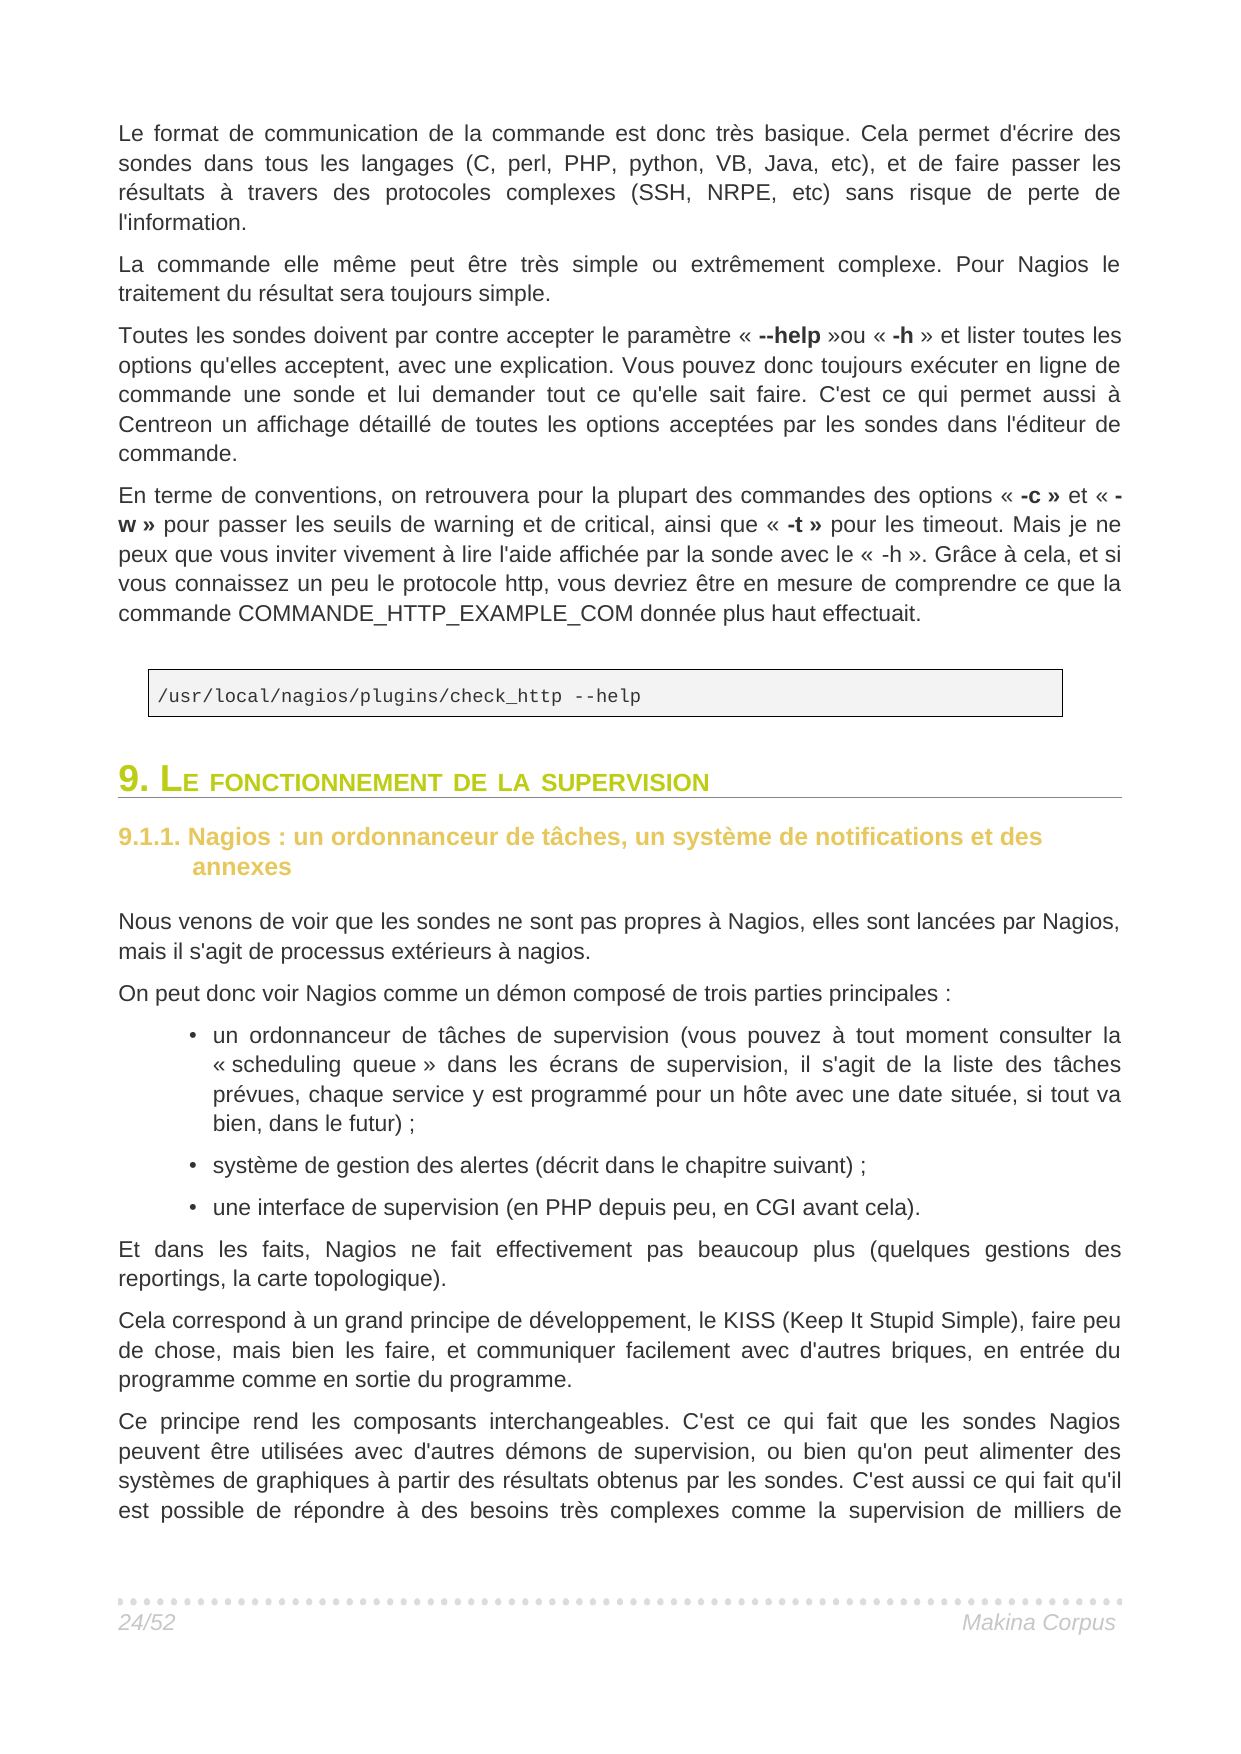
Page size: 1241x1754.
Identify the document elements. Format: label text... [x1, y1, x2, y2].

text En terme de conventions, on retrouvera pour la plupart des commandes des options « -c » et « -w » pour passer les seuils de warning et de critical, ainsi que « -t » pour les timeout. Mais je ne peux que vous inviter vivement à lire l'aide affichée par la sonde avec le « -h ». Grâce à cela, et si vous connaissez un peu le protocole http, vous devriez être en mesure de comprendre ce que la commande COMMANDE_HTTP_EXAMPLE_COM donnée plus haut effectuait. [118, 480, 1122, 627]
text Nous venons de voir que les sondes ne sont pas propres à Nagios, elles sont lancées par Nagios, mais il s'agit de processus extérieurs à nagios. [118, 906, 1122, 965]
text Ce principe rend les composants interchangeables. C'est ce qui fait que les sondes Nagios peuvent être utilisées avec d'autres démons de supervision, ou bien qu'on peut alimenter des systèmes de graphiques à partir des résultats obtenus par les sondes. C'est aussi ce qui fait qu'il est possible de répondre à des besoins très complexes comme la supervision de milliers de [118, 1406, 1122, 1524]
list système de gestion des alertes (décrit dans le chapitre suivant) ; [189, 1150, 1122, 1179]
text Cela correspond à un grand principe de développement, le KISS (Keep It Stupid Simple), faire peu de chose, mais bien les faire, et communiquer facilement avec d'autres briques, en entrée du programme comme en sortie du programme. [118, 1305, 1122, 1394]
text On peut donc voir Nagios comme un démon composé de trois parties principales : [118, 977, 1122, 1007]
text Le format de communication de la commande est donc très basique. Cela permet d'écrire des sondes dans tous les langages (C, perl, PHP, python, VB, Java, etc), et de faire passer les résultats à travers des protocoles complexes (SSH, NRPE, etc) sans risque de perte de l'information. [118, 118, 1122, 236]
text Et dans les faits, Nagios ne fait effectivement pas beaucoup plus (quelques gestions des reportings, la carte topologique). [118, 1234, 1122, 1293]
subtitle Le fonctionnement de la supervision [118, 767, 1122, 797]
list une interface de supervision (en PHP depuis peu, en CGI avant cela). [189, 1192, 1122, 1221]
text /usr/local/nagios/plugins/check_http --help [149, 670, 1062, 716]
subtitle Nagios : un ordonnanceur de tâches, un système de notifications et des annexes [118, 822, 1122, 881]
text La commande elle même peut être très simple ou extrêmement complexe. Pour Nagios le traitement du résultat sera toujours simple. [118, 248, 1122, 307]
picture [118, 1593, 1123, 1610]
text Toutes les sondes doivent par contre accepter le paramètre « --help »ou « -h » et lister toutes les options qu'elles acceptent, avec une explication. Vous pouvez donc toujours exécuter en ligne de commande une sonde et lui demander tout ce qu'elle sait faire. C'est ce qui permet aussi à Centreon un affichage détaillé de toutes les options acceptées par les sondes dans l'éditeur de commande. [118, 320, 1122, 467]
list un ordonnanceur de tâches de supervision (vous pouvez à tout moment consulter la « scheduling queue » dans les écrans de supervision, il s'agit de la liste des tâches prévues, chaque service y est programmé pour un hôte avec une date située, si tout va bien, dans le futur) ; [189, 1019, 1122, 1137]
